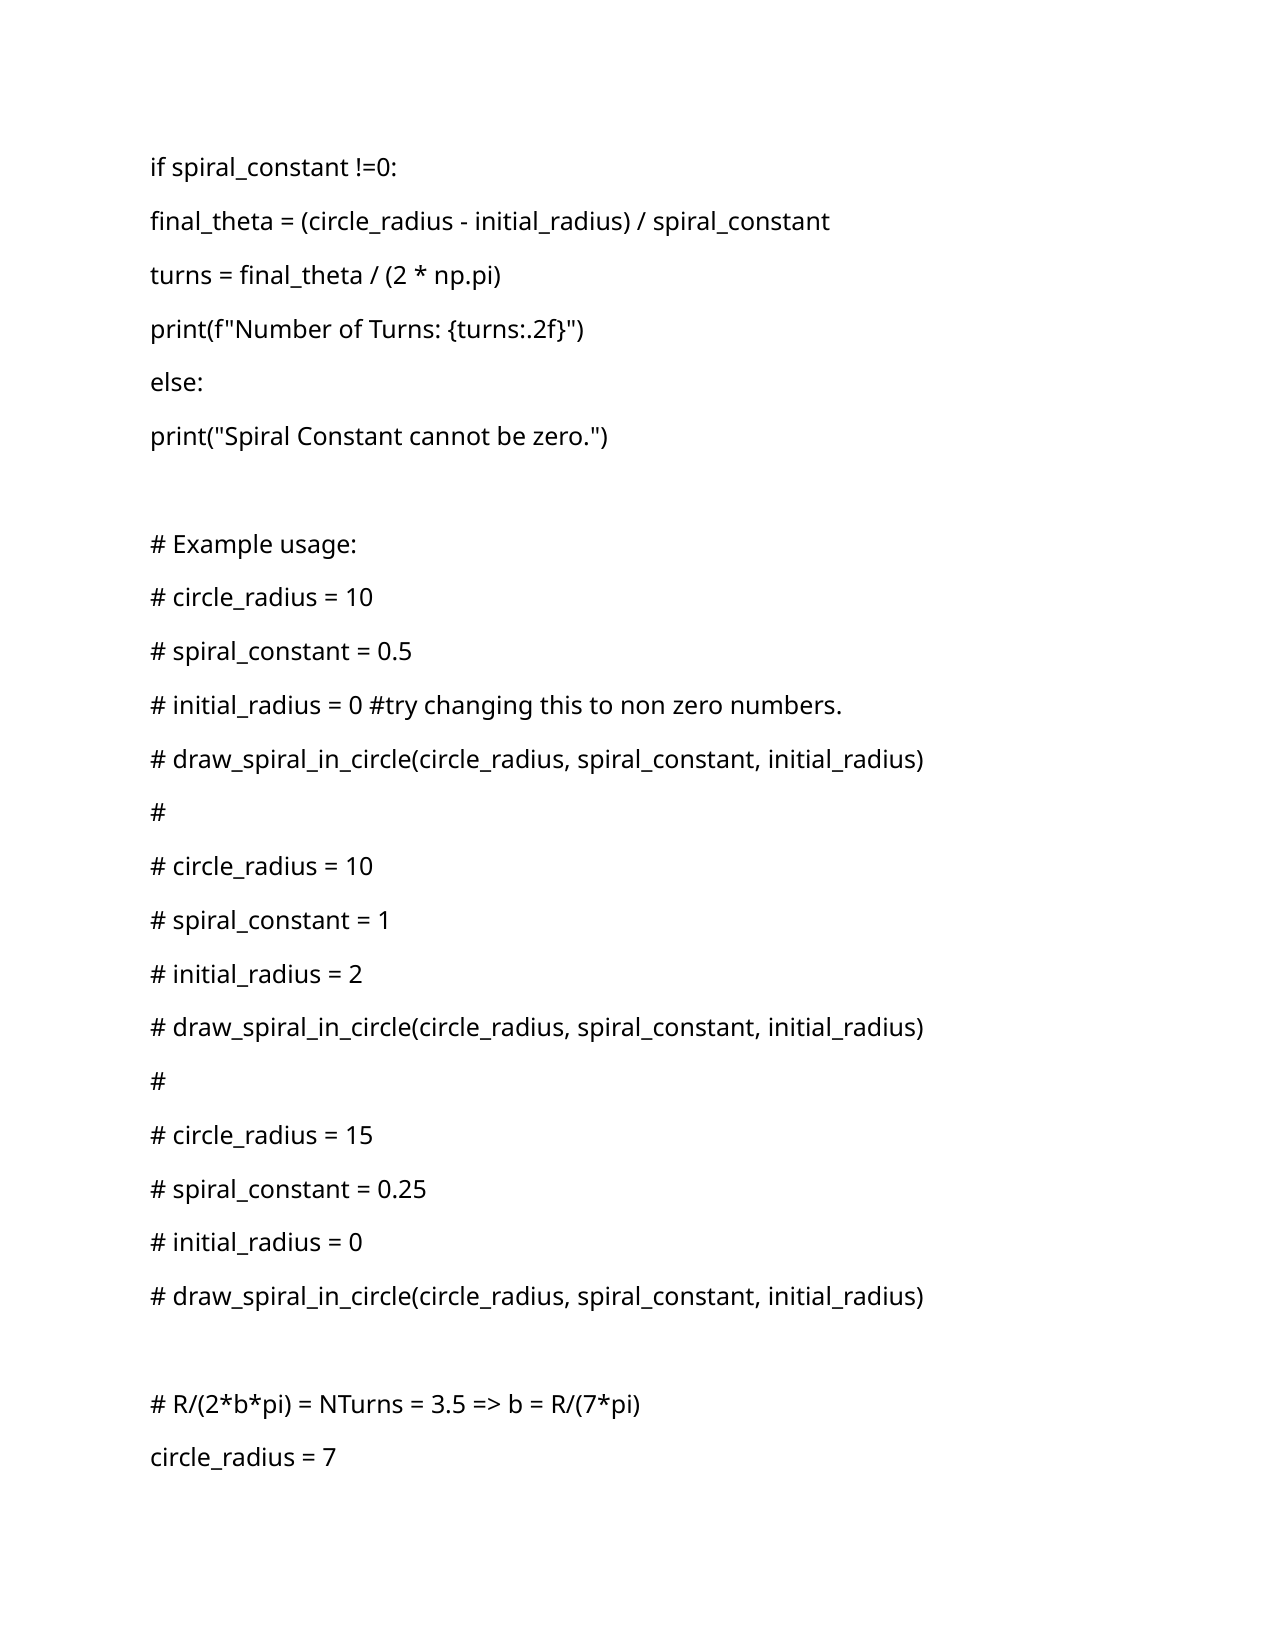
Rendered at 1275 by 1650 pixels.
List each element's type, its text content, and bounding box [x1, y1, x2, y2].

text # [150, 1064, 1125, 1098]
text if spiral_constant !=0: [150, 150, 1125, 184]
text turns = final_theta / (2 * np.pi) [150, 257, 1125, 292]
text # spiral_constant = 0.25 [150, 1171, 1125, 1205]
text # draw_spiral_in_circle(circle_radius, spiral_constant, initial_radius) [150, 1010, 1125, 1044]
text final_theta = (circle_radius - initial_radius) / spiral_constant [150, 204, 1125, 238]
text # Example usage: [150, 526, 1125, 560]
text # circle_radius = 15 [150, 1117, 1125, 1152]
text # initial_radius = 2 [150, 956, 1125, 990]
text # spiral_constant = 1 [150, 902, 1125, 937]
text print("Spiral Constant cannot be zero.") [150, 419, 1125, 453]
text # draw_spiral_in_circle(circle_radius, spiral_constant, initial_radius) [150, 1279, 1125, 1313]
text # initial_radius = 0 #try changing this to non zero numbers. [150, 687, 1125, 722]
text # circle_radius = 10 [150, 849, 1125, 883]
text # initial_radius = 0 [150, 1225, 1125, 1259]
text else: [150, 365, 1125, 399]
text # circle_radius = 10 [150, 580, 1125, 614]
text circle_radius = 7 [150, 1440, 1125, 1474]
text # spiral_constant = 0.5 [150, 634, 1125, 668]
text # R/(2*b*pi) = NTurns = 3.5 => b = R/(7*pi) [150, 1386, 1125, 1420]
text # draw_spiral_in_circle(circle_radius, spiral_constant, initial_radius) [150, 741, 1125, 775]
text # [150, 795, 1125, 829]
text print(f"Number of Turns: {turns:.2f}") [150, 311, 1125, 345]
